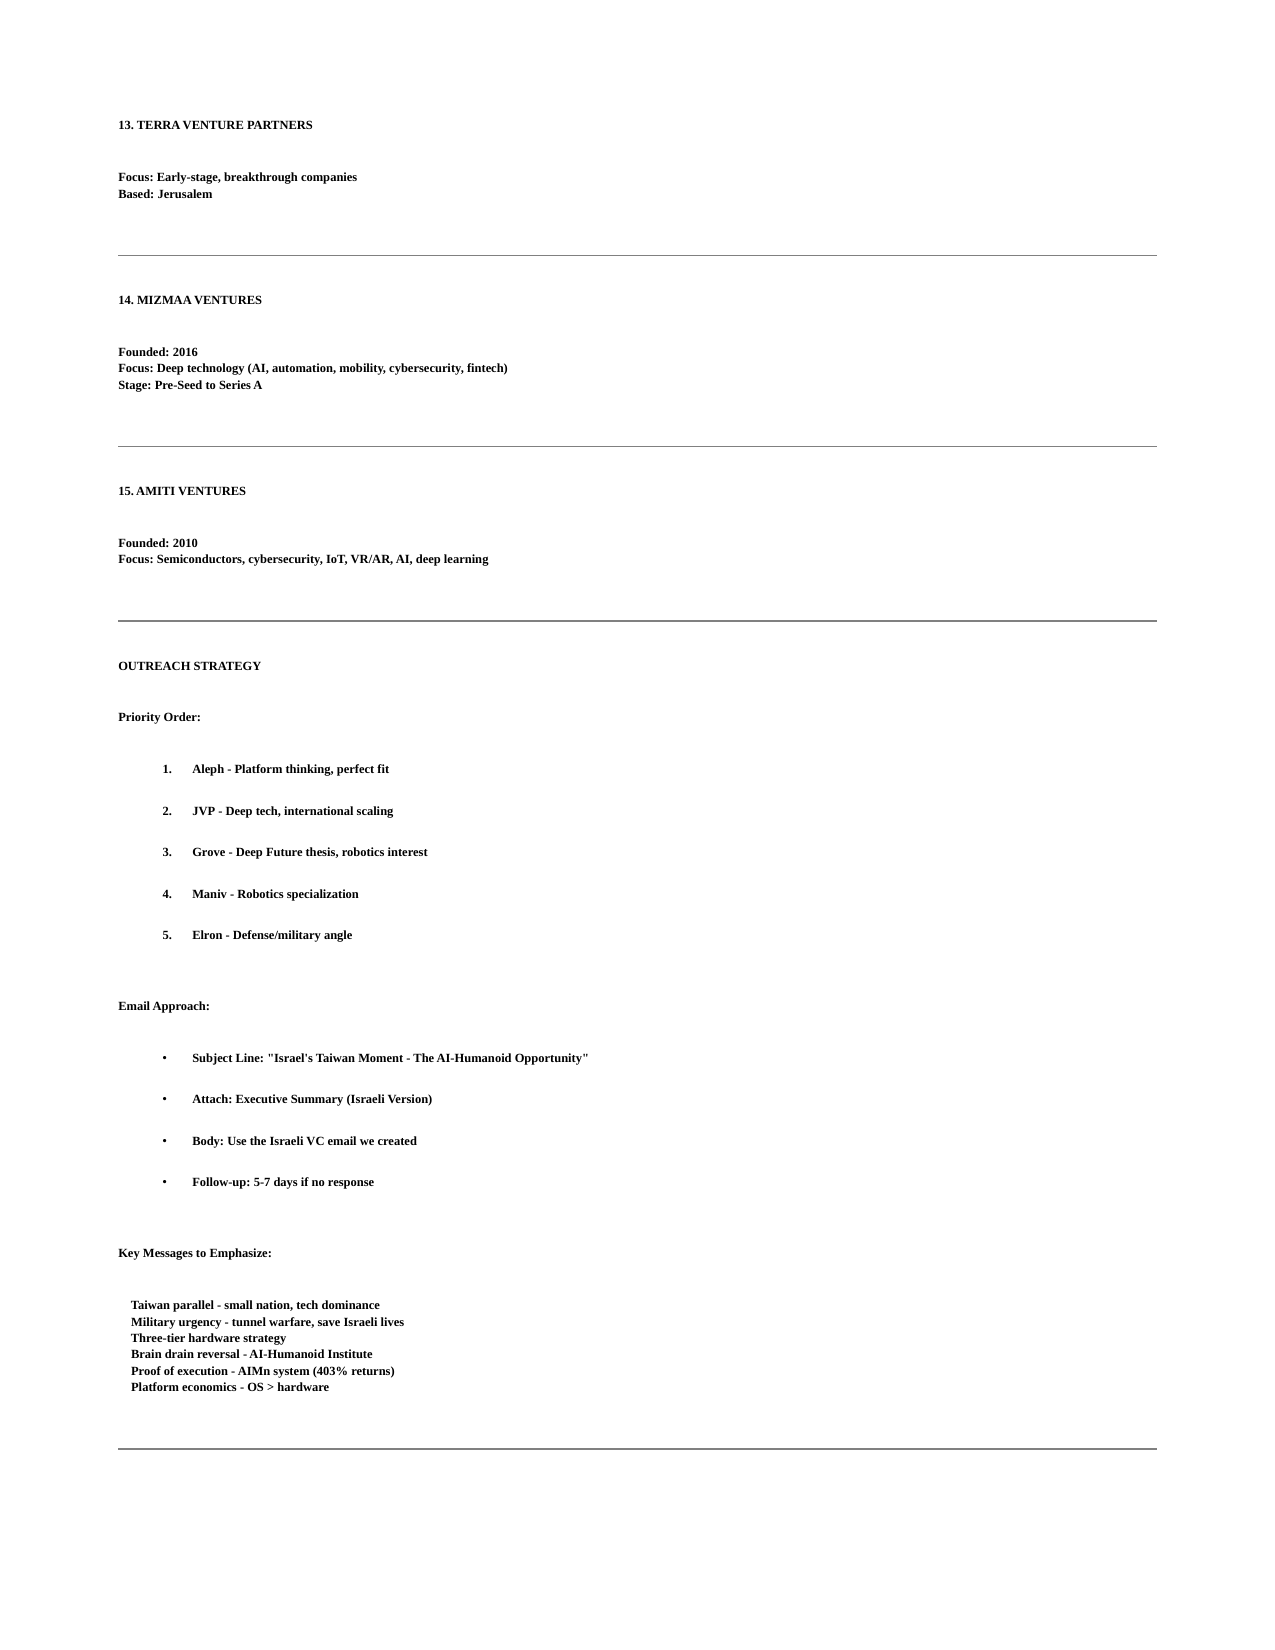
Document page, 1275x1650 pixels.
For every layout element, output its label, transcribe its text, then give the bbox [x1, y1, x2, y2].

list Elron - Defense/military angle [162, 928, 1157, 942]
subtitle Priority Order: [118, 710, 1157, 724]
text Founded: 2010 Focus: Semiconductors, cybersecurity, IoT, VR/AR, AI, deep learning [118, 536, 1157, 566]
subtitle Email Approach: [118, 999, 1157, 1013]
text ✅ Taiwan parallel - small nation, tech dominance ✅ Military urgency - tunnel warfare, save Israeli lives ✅ Three-tier hardware strategy ✅ Brain drain reversal - AI-Humanoid Institute ✅ Proof of execution - AIMn system (403% returns) ✅ Platform economics - OS > hardware [118, 1298, 1157, 1394]
list JVP - Deep tech, international scaling [162, 803, 1157, 818]
list Subject Line: "Israel's Taiwan Moment - The AI-Humanoid Opportunity" [162, 1051, 1157, 1065]
text Founded: 2016 Focus: Deep technology (AI, automation, mobility, cybersecurity, fintech) Stage: Pre-Seed to Series A [118, 344, 1157, 392]
subtitle 15. AMITI VENTURES [118, 484, 1157, 498]
subtitle Key Messages to Emphasize: [118, 1246, 1157, 1260]
subtitle OUTREACH STRATEGY [118, 658, 1157, 673]
list Attach: Executive Summary (Israeli Version) [162, 1092, 1157, 1107]
list Maniv - Robotics specialization [162, 886, 1157, 901]
subtitle 14. MIZMAA VENTURES [118, 293, 1157, 307]
list Grove - Deep Future thesis, robotics interest [162, 845, 1157, 859]
subtitle 13. TERRA VENTURE PARTNERS [118, 118, 1157, 132]
list Follow-up: 5-7 days if no response [162, 1175, 1157, 1189]
list Aleph - Platform thinking, perfect fit [162, 762, 1157, 776]
text Focus: Early-stage, breakthrough companies Based: Jerusalem [118, 170, 1157, 201]
list Body: Use the Israeli VC email we created [162, 1134, 1157, 1148]
